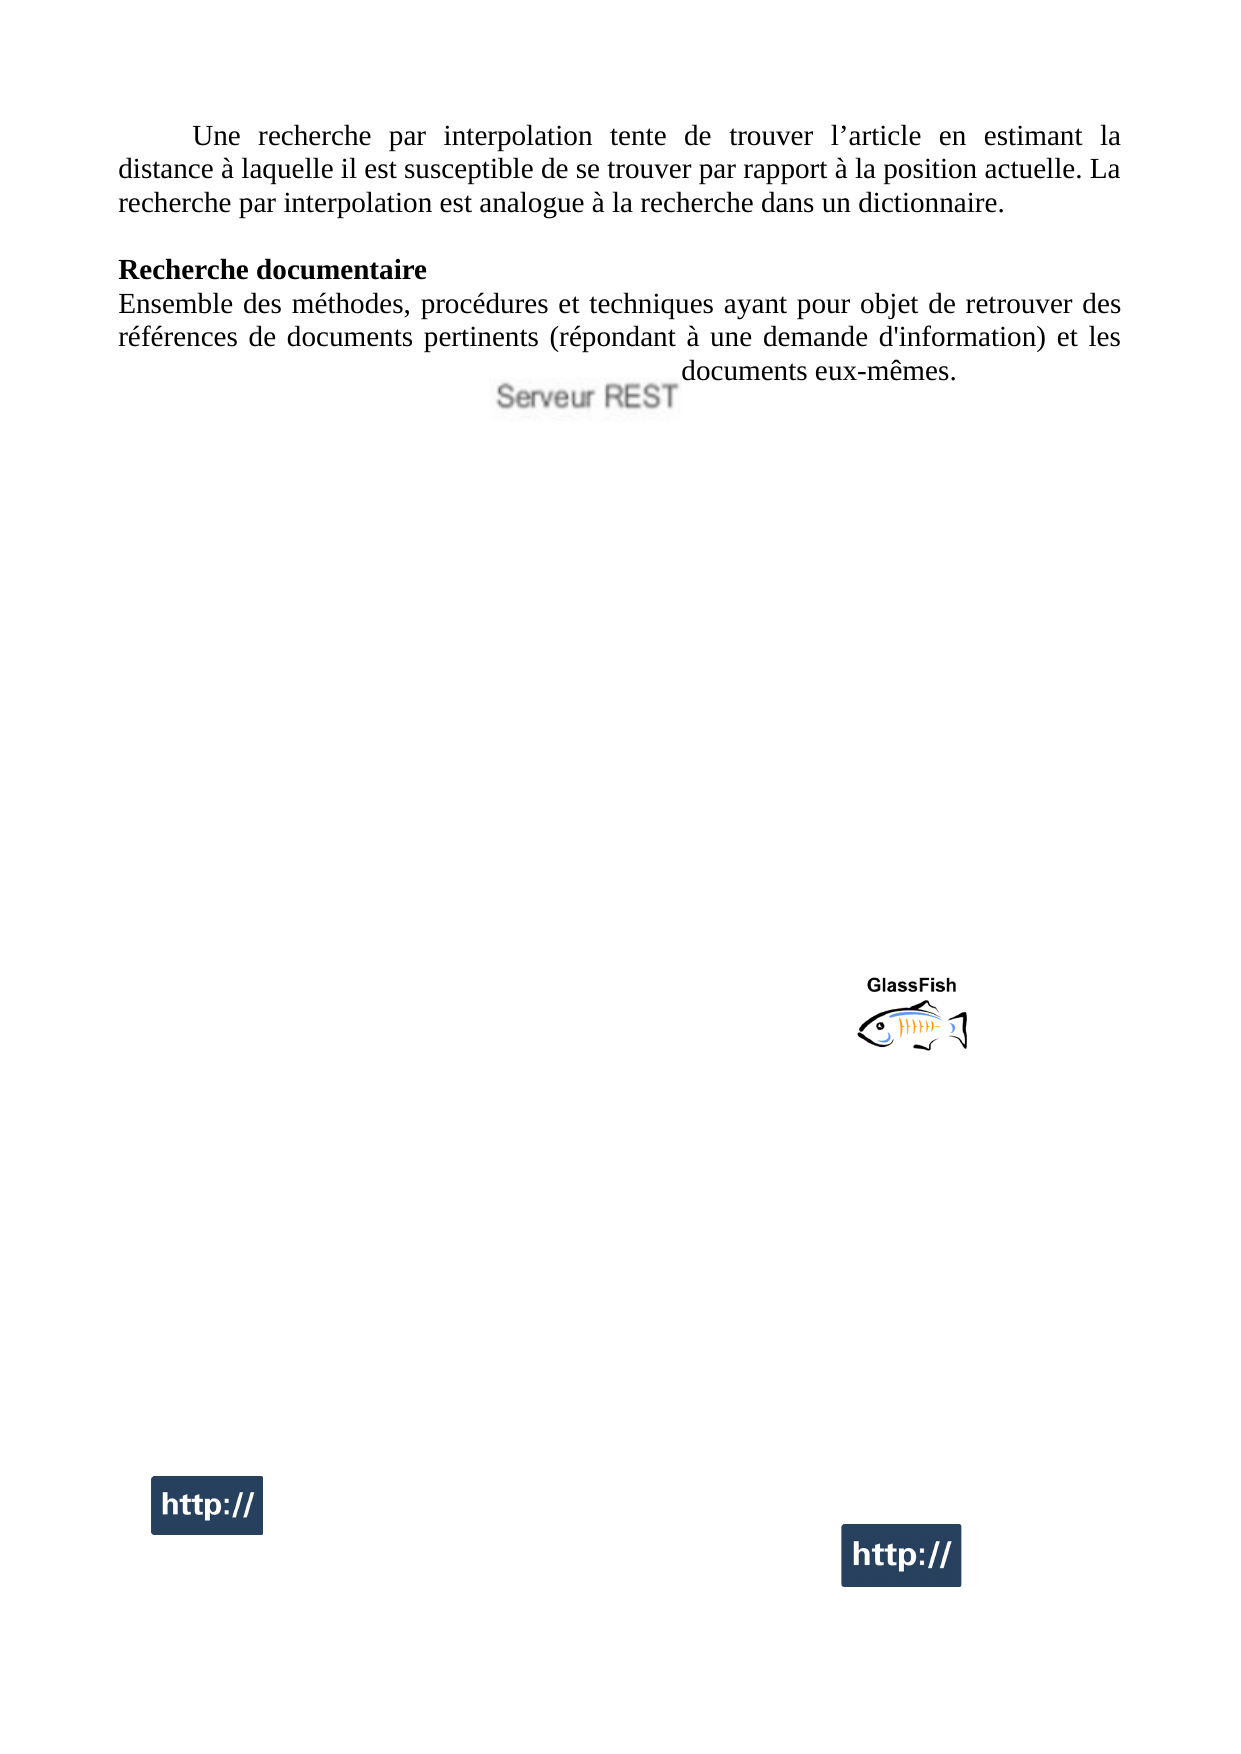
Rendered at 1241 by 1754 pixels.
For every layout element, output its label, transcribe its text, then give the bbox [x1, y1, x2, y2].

picture [856, 971, 970, 1052]
picture [841, 1524, 962, 1587]
picture [151, 1476, 263, 1535]
text Une recherche par interpolation tente de trouver l’article en estimant la distance à laquelle il est susceptible de se trouver par rapport à la position actuelle. La recherche par interpolation est analogue à la recherche dans un dictionnaire. [118, 118, 1122, 219]
picture [488, 376, 682, 424]
text Recherche documentaire [118, 252, 1122, 286]
text Ensemble des méthodes, procédures et techniques ayant pour objet de retrouver des références de documents pertinents (répondant à une demande d'information) et les documents eux-mêmes. [118, 286, 1122, 386]
